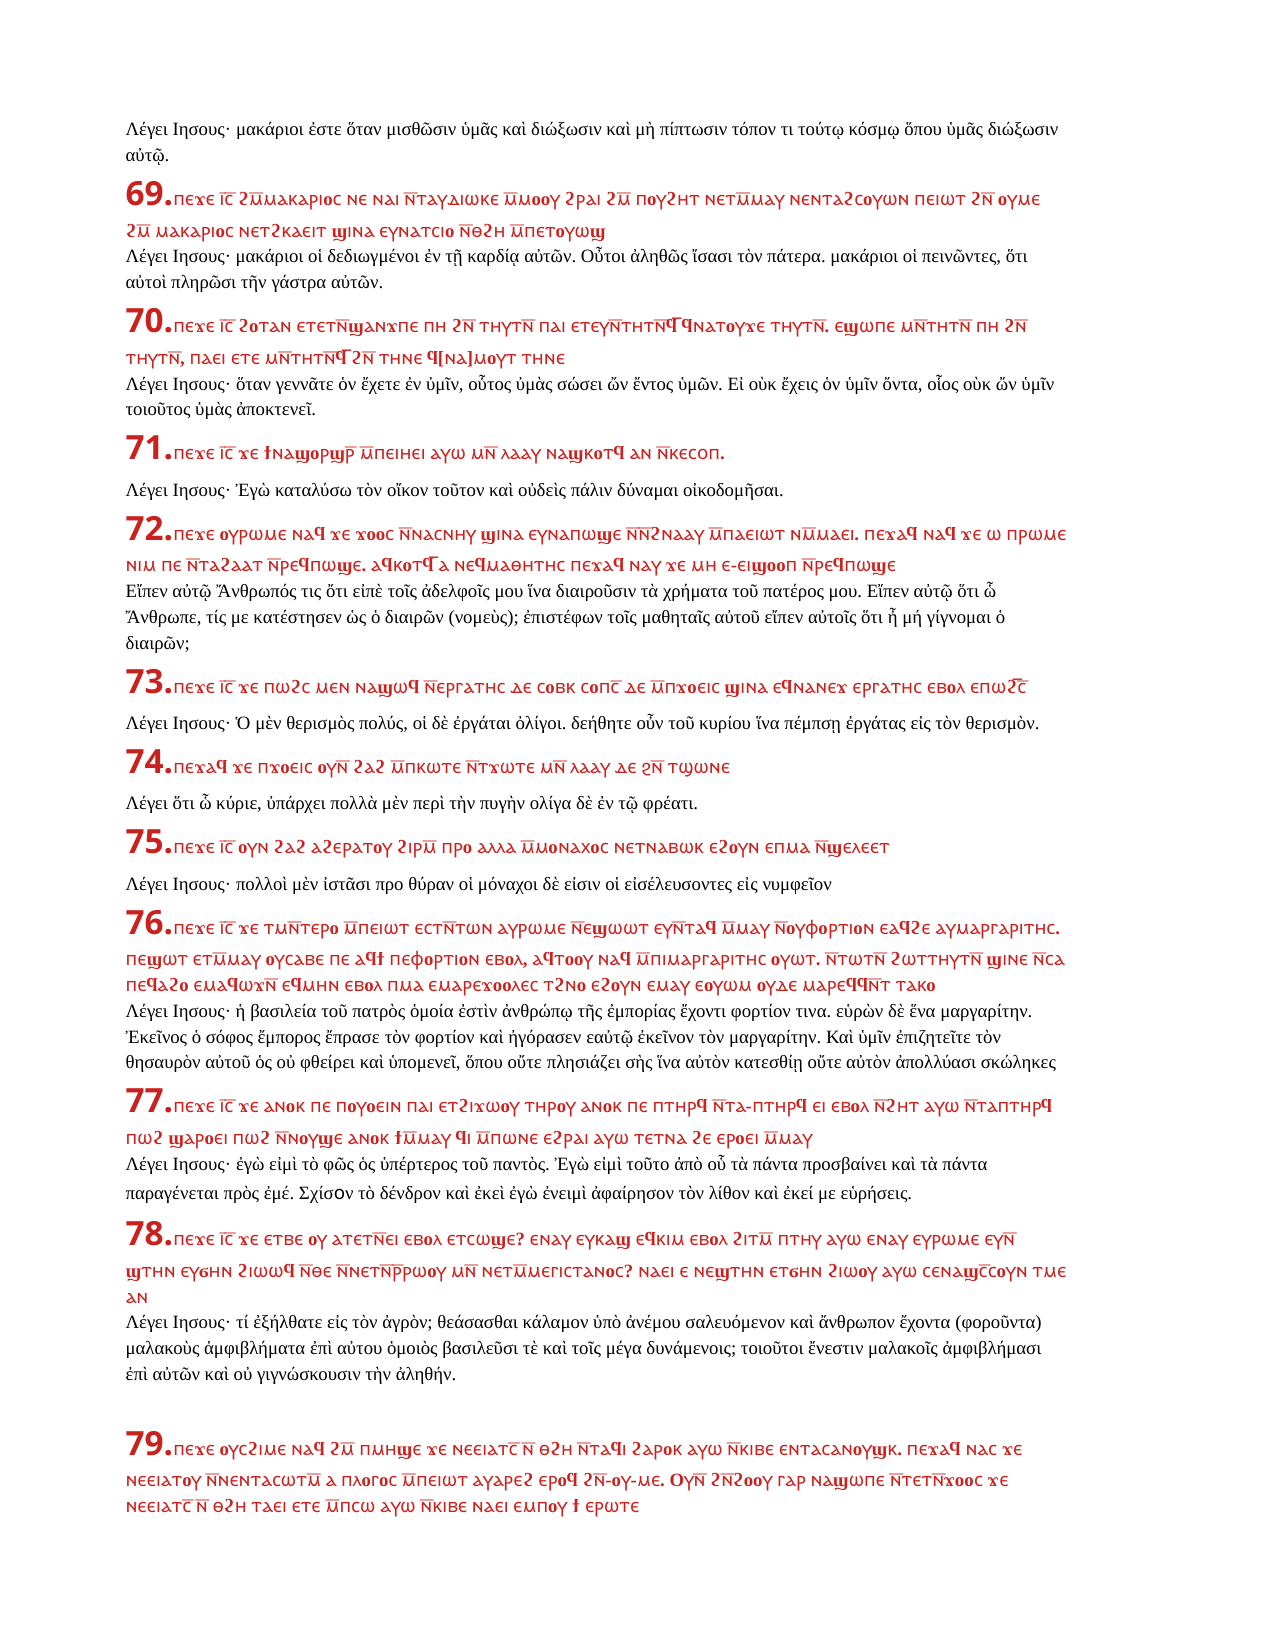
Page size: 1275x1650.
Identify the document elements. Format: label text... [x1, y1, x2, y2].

list ⲡⲉϫⲉ ⲓ̅ⲥ̅ ϫⲉ ⲉⲧⲃⲉ oⲩ ⲁⲧⲉⲧⲛ̅ⲉⲓ ⲉⲃoⲗ ⲉⲧⲥⲱϣⲉ? ⲉⲛⲁⲩ ⲉⲩⲕⲁϣ ⲉϥⲕⲓⲙ ⲉⲃoⲗ ϩⲓⲧⲙ̅ ⲡⲧⲏⲩ ⲁⲩⲱ ⲉⲛⲁⲩ ⲉⲩⲣⲱⲙⲉ ⲉⲩⲛ̅ ϣⲧⲏⲛ ⲉⲩϭⲏⲛ ϩⲓⲱⲱϥ ⲛ̅ⲑⲉ ⲛ̅ⲛⲉⲧⲛ̅ⲣ̅ⲣⲱoⲩ ⲙⲛ̅ ⲛⲉⲧⲙ̅ⲙⲉⲅⲓⲥⲧⲁⲛoⲥ? ⲛⲁⲉⲓ ⲉ ⲛⲉϣⲧⲏⲛ ⲉⲧϭⲏⲛ ϩⲓⲱoⲩ ⲁⲩⲱ ⲥⲉⲛⲁϣⲥ̅ⲥoⲩⲛ ⲧⲙⲉ ⲁⲛ [2, 1210, 1068, 1307]
list Λέγει Ιησους· μακάριοι οἱ δεδιωγμένοι ἐν τῇ καρδίᾳ αὐτῶν. Οὖτοι ἀληθῶς ἴσασι τὸν πάτερα. μακάριοι οἱ πεινῶντες, ὅτι αὐτοὶ πληρῶσι τῆν γάστρα αὐτῶν. [2, 245, 1068, 293]
list ⲡⲉϫⲉ ⲓ̅ⲥ̅ ϩⲙ̅ⲙⲁⲕⲁⲣⲓoⲥ ⲛⲉ ⲛⲁⲓ ⲛ̅ⲧⲁⲩⲇⲓⲱⲕⲉ ⲙ̅ⲙooⲩ ϩⲣⲁⲓ ϩⲙ̅ ⲡoⲩϩⲏⲧ ⲛⲉⲧⲙ̅ⲙⲁⲩ ⲛⲉⲛⲧⲁϩⲥoⲩⲱⲛ ⲡⲉⲓⲱⲧ ϩⲛ̅ oⲩⲙⲉ ϩⲙ̅ ⲙⲁⲕⲁⲣⲓoⲥ ⲛⲉⲧϩⲕⲁⲉⲓⲧ ϣⲓⲛⲁ ⲉⲩⲛⲁⲧⲥⲓo ⲛ̅ⲑϩⲏ ⲙ̅ⲡⲉⲧoⲩⲱϣ [2, 170, 1068, 241]
list Λέγει ὅτι ὧ κύριε, ὐπάρχει πολλὰ μὲν περὶ τὴν πυγὴν ολίγα δὲ ἐν τῷ φρέατι. [2, 792, 1068, 814]
list Λέγει Ιησους· μακάριοι ἐστε ὅταν μισθῶσιν ὑμᾶς καὶ διώξωσιν καὶ μὴ πίπτωσιν τόπον τι τούτῳ κόσμῳ ὅπου ὑμᾶς διώξωσιν αὐτῷ. [2, 118, 1068, 166]
list ⲡⲉϫⲁϥ ϫⲉ ⲡϫoⲉⲓⲥ oⲩⲛ̅ ϩⲁϩ ⲙ̅ⲡⲕⲱⲧⲉ ⲛ̅ⲧϫⲱⲧⲉ ⲙⲛ̅ ⲗⲁⲁⲩ ⲇⲉ ϩⲛ̅ ⲧϣⲱⲛⲉ [2, 738, 1068, 783]
list Λέγει Ιησους· Ἐγὼ καταλύσω τὸν οἴκον τοῦτον καὶ οὐδεὶς πάλιν δύναμαι οἰκοδομῆσαι. [2, 479, 1068, 500]
list ⲡⲉϫⲉ ⲓ̅ⲥ̅ ϩoⲧⲁⲛ ⲉⲧⲉⲧⲛ̅ϣⲁⲛϫⲡⲉ ⲡⲏ ϩⲛ̅ ⲧⲏⲩⲧⲛ̅ ⲡⲁⲓ ⲉⲧⲉⲩⲛ̅ⲧⲏⲧⲛ̅ϥ̅ ϥⲛⲁⲧoⲩϫⲉ ⲧⲏⲩⲧⲛ̅. ⲉϣⲱⲡⲉ ⲙⲛ̅ⲧⲏⲧⲛ̅ ⲡⲏ ϩⲛ̅ ⲧⲏⲩⲧⲛ̅, ⲡⲁⲉⲓ ⲉⲧⲉ ⲙⲛ̅ⲧⲏⲧⲛ̅ϥ̅ ϩⲛ̅ ⲧⲏⲛⲉ ϥ[ⲛⲁ]ⲙoⲩⲧ ⲧⲏⲛⲉ [2, 297, 1068, 368]
list Λέγει Ιησους· ἡ βασιλεία τοῦ πατρὸς ὁμοία ἐστὶν ἀνθρώπῳ τῆς ἐμπορίας ἔχοντι φορτίον τινα. εὑρὼν δὲ ἕνα μαργαρίτην. Ἐκεῖνος ὁ σόφος ἔμπορος ἔπρασε τὸν φορτίον καὶ ἠγόρασεν εαὐτῷ ἐκεῖνον τὸν μαργαρίτην. Καὶ ὑμῖν ἐπιζητεῖτε τὸν θησαυρὸν αὐτοῦ ὁς οὐ φθείρει καὶ ὑπομενεῖ, ὅπου οὔτε πλησιάζει σὴς ἵνα αὐτὸν κατεσθίῃ οὔτε αὐτὸν ἀπολλύασι σκώληκες [2, 1000, 1068, 1073]
list Λέγει Ιησους· πολλοὶ μὲν ἰστᾶσι προ θύραν οἱ μόναχοι δὲ εἰσιν οἱ εἰσέλευσοντες εἰς νυμφεῖον [2, 873, 1068, 894]
list ⲡⲉϫⲉ ⲓ̅ⲥ̅ ϫⲉ ⲧⲙⲛ̅ⲧⲉⲣo ⲙ̅ⲡⲉⲓⲱⲧ ⲉⲥⲧⲛ̅ⲧⲱⲛ ⲁⲩⲣⲱⲙⲉ ⲛ̅ⲉϣⲱⲱⲧ ⲉⲩⲛ̅ⲧⲁϥ ⲙ̅ⲙⲁⲩ ⲛ̅oⲩⲫoⲣⲧⲓoⲛ ⲉⲁϥϩⲉ ⲁⲩⲙⲁⲣⲅⲁⲣⲓⲧⲏⲥ. ⲡⲉϣⲱⲧ ⲉⲧⲙ̅ⲙⲁⲩ oⲩⲥⲁⲃⲉ ⲡⲉ ⲁϥϯ ⲡⲉⲫoⲣⲧⲓoⲛ ⲉⲃoⲗ, ⲁϥⲧooⲩ ⲛⲁϥ ⲙ̅ⲡⲓⲙⲁⲣⲅⲁⲣⲓⲧⲏⲥ oⲩⲱⲧ. ⲛ̅ⲧⲱⲧⲛ̅ ϩⲱⲧⲧⲏⲩⲧⲛ̅ ϣⲓⲛⲉ ⲛ̅ⲥⲁ ⲡⲉϥⲁϩo ⲉⲙⲁϥⲱϫⲛ̅ ⲉϥⲙⲏⲛ ⲉⲃoⲗ ⲡⲙⲁ ⲉⲙⲁⲣⲉϫooⲗⲉⲥ ⲧϩⲛo ⲉϩoⲩⲛ ⲉⲙⲁⲩ ⲉoⲩⲱⲙ oⲩⲇⲉ ⲙⲁⲣⲉϥϥⲛ̅ⲧ ⲧⲁⲕo [2, 898, 1068, 996]
list Λέγει Ιησους· ἐγὼ εἰμὶ τὸ φῶς ὁς ὑπέρτερος τοῦ παντὸς. Ἐγὼ εἰμὶ τοῦτο ἀπὸ οὗ τὰ πάντα προσβαίνει καὶ τὰ πάντα παραγένεται πρὸς ἐμέ. Σχίσον τὸ δένδρον καὶ ἐκεὶ ἐγὼ ἐνειμὶ ἀφαίρησον τὸν λίθον καὶ ἐκεί με εὑρήσεις. [2, 1153, 1068, 1205]
list Εἴπεν αὐτῷ Ἄνθρωπός τις ὄτι εἰπὲ τοῖς ἀδελφοῖς μου ἵνα διαιροῦσιν τὰ χρήματα τοῦ πατέρος μου. Εἴπεν αὐτῷ ὅτι ὧ Ἄνθρωπε, τίς με κατέστησεν ὡς ὁ διαιρῶν (νομεὺς); ἐπιστέφων τοῖς μαθηταῖς αὐτοῦ εἴπεν αὐτοῖς ὅτι ἦ μή γίγνομαι ὁ διαιρῶν; [2, 580, 1068, 653]
list Λέγει Ιησους· ὅταν γεννᾶτε ὁν ἔχετε ἐν ὐμῖν, οὗτος ὐμὰς σώσει ὤν ἔντος ὑμῶν. Εἰ οὺκ ἔχεις ὁν ὑμῖν ὄντα, οἷος οὺκ ὤν ὑμῖν τοιοῦτος ὑμὰς ἀποκτενεῖ. [2, 372, 1068, 420]
list ⲡⲉϫⲉ ⲓ̅ⲥ̅ ϫⲉ ⲡⲱϩⲥ ⲙⲉⲛ ⲛⲁϣⲱϥ ⲛ̅ⲉⲣⲅⲁⲧⲏⲥ ⲇⲉ ⲥoⲃⲕ ⲥoⲡⲥ̅ ⲇⲉ ⲙ̅ⲡϫoⲉⲓⲥ ϣⲓⲛⲁ ⲉϥⲛⲁⲛⲉϫ ⲉⲣⲅⲁⲧⲏⲥ ⲉⲃoⲗ ⲉⲡⲱϩ̅ⲥ̅ [2, 657, 1068, 703]
list ⲡⲉϫⲉ ⲓ̅ⲥ̅ ϫⲉ ϯⲛⲁϣoⲣϣⲣ̅ ⲙ̅ⲡⲉⲓⲏⲉⲓ ⲁⲩⲱ ⲙⲛ̅ ⲗⲁⲁⲩ ⲛⲁϣⲕoⲧϥ ⲁⲛ ⲛ̅ⲕⲉⲥⲟⲡ. [2, 424, 1068, 469]
list ⲡⲉϫⲉ ⲓ̅ⲥ̅ oⲩⲛ ϩⲁϩ ⲁϩⲉⲣⲁⲧoⲩ ϩⲓⲣⲙ̅ ⲡⲣo ⲁⲗⲗⲁ ⲙ̅ⲙoⲛⲁⲭoⲥ ⲛⲉⲧⲛⲁⲃⲱⲕ ⲉϩoⲩⲛ ⲉⲡⲙⲁ ⲛ̅ϣⲉⲗⲉⲉⲧ [2, 818, 1068, 863]
list ⲡⲉϫⲉ ⲓ̅ⲥ̅ ϫⲉ ⲁⲛoⲕ ⲡⲉ ⲡoⲩoⲉⲓⲛ ⲡⲁⲓ ⲉⲧϩⲓϫⲱoⲩ ⲧⲏⲣoⲩ ⲁⲛoⲕ ⲡⲉ ⲡⲧⲏⲣϥ ⲛ̅ⲧⲁ-ⲡⲧⲏⲣϥ ⲉⲓ ⲉⲃoⲗ ⲛ̅ϩⲏⲧ ⲁⲩⲱ ⲛ̅ⲧⲁⲡⲧⲏⲣϥ ⲡⲱϩ ϣⲁⲣoⲉⲓ ⲡⲱϩ ⲛ̅ⲛoⲩϣⲉ ⲁⲛoⲕ ϯⲙ̅ⲙⲁⲩ ϥⲓ ⲙ̅ⲡⲱⲛⲉ ⲉϩⲣⲁⲓ ⲁⲩⲱ ⲧⲉⲧⲛⲁ ϩⲉ ⲉⲣoⲉⲓ ⲙ̅ⲙⲁⲩ [2, 1077, 1068, 1148]
list ⲡⲉϫⲉ oⲩⲥϩⲓⲙⲉ ⲛⲁϥ ϩⲙ̅ ⲡⲙⲏϣⲉ ϫⲉ ⲛⲉⲉⲓⲁⲧⲥ̅ ⲛ̅ ⲑϩⲏ ⲛ̅ⲧⲁϥⲓ ϩⲁⲣoⲕ ⲁⲩⲱ ⲛ̅ⲕⲓⲃⲉ ⲉⲛⲧⲁⲥⲁⲛoⲩϣⲕ. ⲡⲉϫⲁϥ ⲛⲁⲥ ϫⲉ ⲛⲉⲉⲓⲁⲧoⲩ ⲛ̅ⲛⲉⲛⲧⲁⲥⲱⲧⲙ̅ ⲁ ⲡⲗoⲅoⲥ ⲙ̅ⲡⲉⲓⲱⲧ ⲁⲩⲁⲣⲉϩ ⲉⲣoϥ ϩⲛ̅-oⲩ-ⲙⲉ. Oⲩⲛ̅ ϩⲛ̅ϩooⲩ ⲅⲁⲣ ⲛⲁϣⲱⲡⲉ ⲛ̅ⲧⲉⲧⲛ̅ϫooⲥ ϫⲉ ⲛⲉⲉⲓⲁⲧⲥ̅ ⲛ̅ ⲑϩⲏ ⲧⲁⲉⲓ ⲉⲧⲉ ⲙ̅ⲡⲥⲱ ⲁⲩⲱ ⲛ̅ⲕⲓⲃⲉ ⲛⲁⲉⲓ ⲉⲙⲡoⲩ ϯ ⲉⲣⲱⲧⲉ [2, 1419, 1068, 1517]
list ⲡⲉϫⲉ oⲩⲣⲱⲙⲉ ⲛⲁϥ ϫⲉ ϫooⲥ ⲛ̅ⲛⲁⲥⲛⲏⲩ ϣⲓⲛⲁ ⲉⲩⲛⲁⲡⲱϣⲉ ⲛ̅ⲛ̅ϩⲛⲁⲁⲩ ⲙ̅ⲡⲁⲉⲓⲱⲧ ⲛⲙ̅ⲙⲁⲉⲓ. ⲡⲉϫⲁϥ ⲛⲁϥ ϫⲉ ⲱ ⲡⲣⲱⲙⲉ ⲛⲓⲙ ⲡⲉ ⲛ̅ⲧⲁϩⲁⲁⲧ ⲛ̅ⲣⲉϥⲡⲱϣⲉ. ⲁϥⲕoⲧϥ̅ ⲁ ⲛⲉϥⲙⲁⲑⲏⲧⲏⲥ ⲡⲉϫⲁϥ ⲛⲁⲩ ϫⲉ ⲙⲏ ⲉ-ⲉⲓϣooⲡ ⲛ̅ⲣⲉϥⲡⲱϣⲉ [2, 504, 1068, 576]
list Λέγει Ιησους· τί ἐξήλθατε εἰς τὸν ἀγρὸν; θεάσασθαι κάλαμον ὑπὸ ἀνέμου σαλευόμενον καὶ ἄνθρωπον ἔχοντα (φοροῦντα) μαλακοὺς ἀμφιβλήματα ἐπὶ αὐτου ὁμοιὸς βασιλεῦσι τὲ καὶ τοῖς μέγα δυνάμενοις; τοιοῦτοι ἔνεστιν μαλακοῖς ἀμφιβλήμασι ἐπὶ αὐτῶν καὶ οὐ γιγνώσκουσιν τὴν ἀληθήν. [2, 1311, 1068, 1385]
list Λέγει Ιησους· Ὁ μὲν θερισμὸς πολύς, οἱ δὲ ἐργάται ὀλίγοι. δεήθητε οὖν τοῦ κυρίου ἵνα πέμπσῃ ἐργάτας εἰς τὸν θερισμὸν. [2, 712, 1068, 733]
